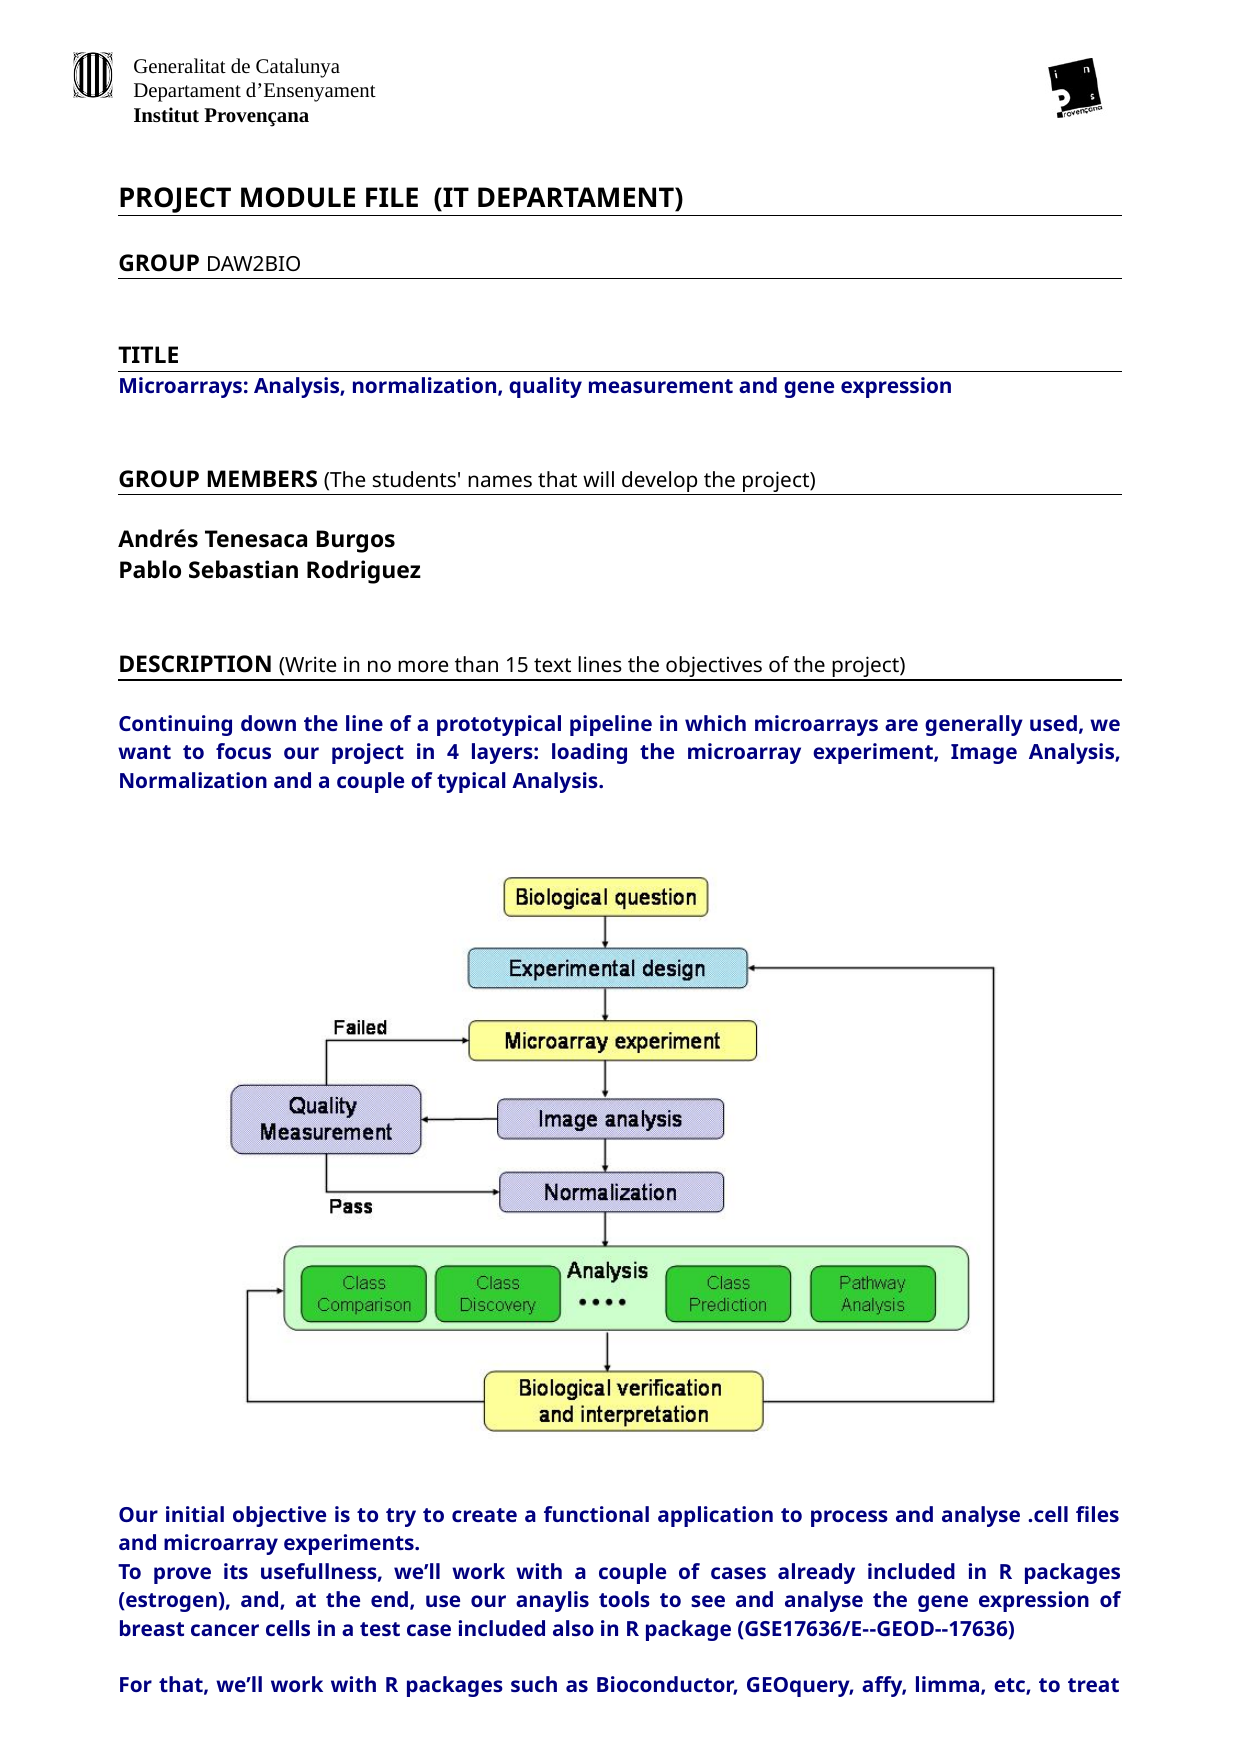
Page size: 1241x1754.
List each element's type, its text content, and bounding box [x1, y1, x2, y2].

text DESCRIPTION (Write in no more than 15 text lines the objectives of the project) [118, 648, 1122, 679]
picture [1031, 58, 1118, 118]
picture [73, 52, 113, 98]
text To prove its usefullness, we’ll work with a couple of cases already included in R packages (estrogen), and, at the end, use our anaylis tools to see and analyse the gene expression of breast cancer cells in a test case included also in R package (GSE17636/E-­‐GEOD-­‐17636) [118, 1557, 1122, 1642]
text Microarrays: Analysis, normalization, quality measurement and gene expression [118, 372, 1122, 400]
text Pablo Sebastian Rodriguez [118, 554, 1122, 586]
text TITLE [118, 339, 1122, 371]
text GROUP DAW2BIO [118, 247, 1122, 278]
picture [225, 851, 1015, 1444]
text GROUP MEMBERS (The students' names that will develop the project) [118, 462, 1122, 494]
text Our initial objective is to try to create a functional application to process and analyse .cell files and microarray experiments. [118, 1500, 1122, 1557]
text PROJECT MODULE FILE (IT DEPARTAMENT) [118, 178, 1122, 215]
text For that, we’ll work with R packages such as Bioconductor, GEOquery, affy, limma, etc, to treat [118, 1671, 1122, 1699]
text Continuing down the line of a prototypical pipeline in which microarrays are generally used, we want to focus our project in 4 layers: loading the microarray experiment, Image Analysis, Normalization and a couple of typical Analysis. [118, 709, 1122, 794]
text Andrés Tenesaca Burgos [118, 523, 1122, 554]
